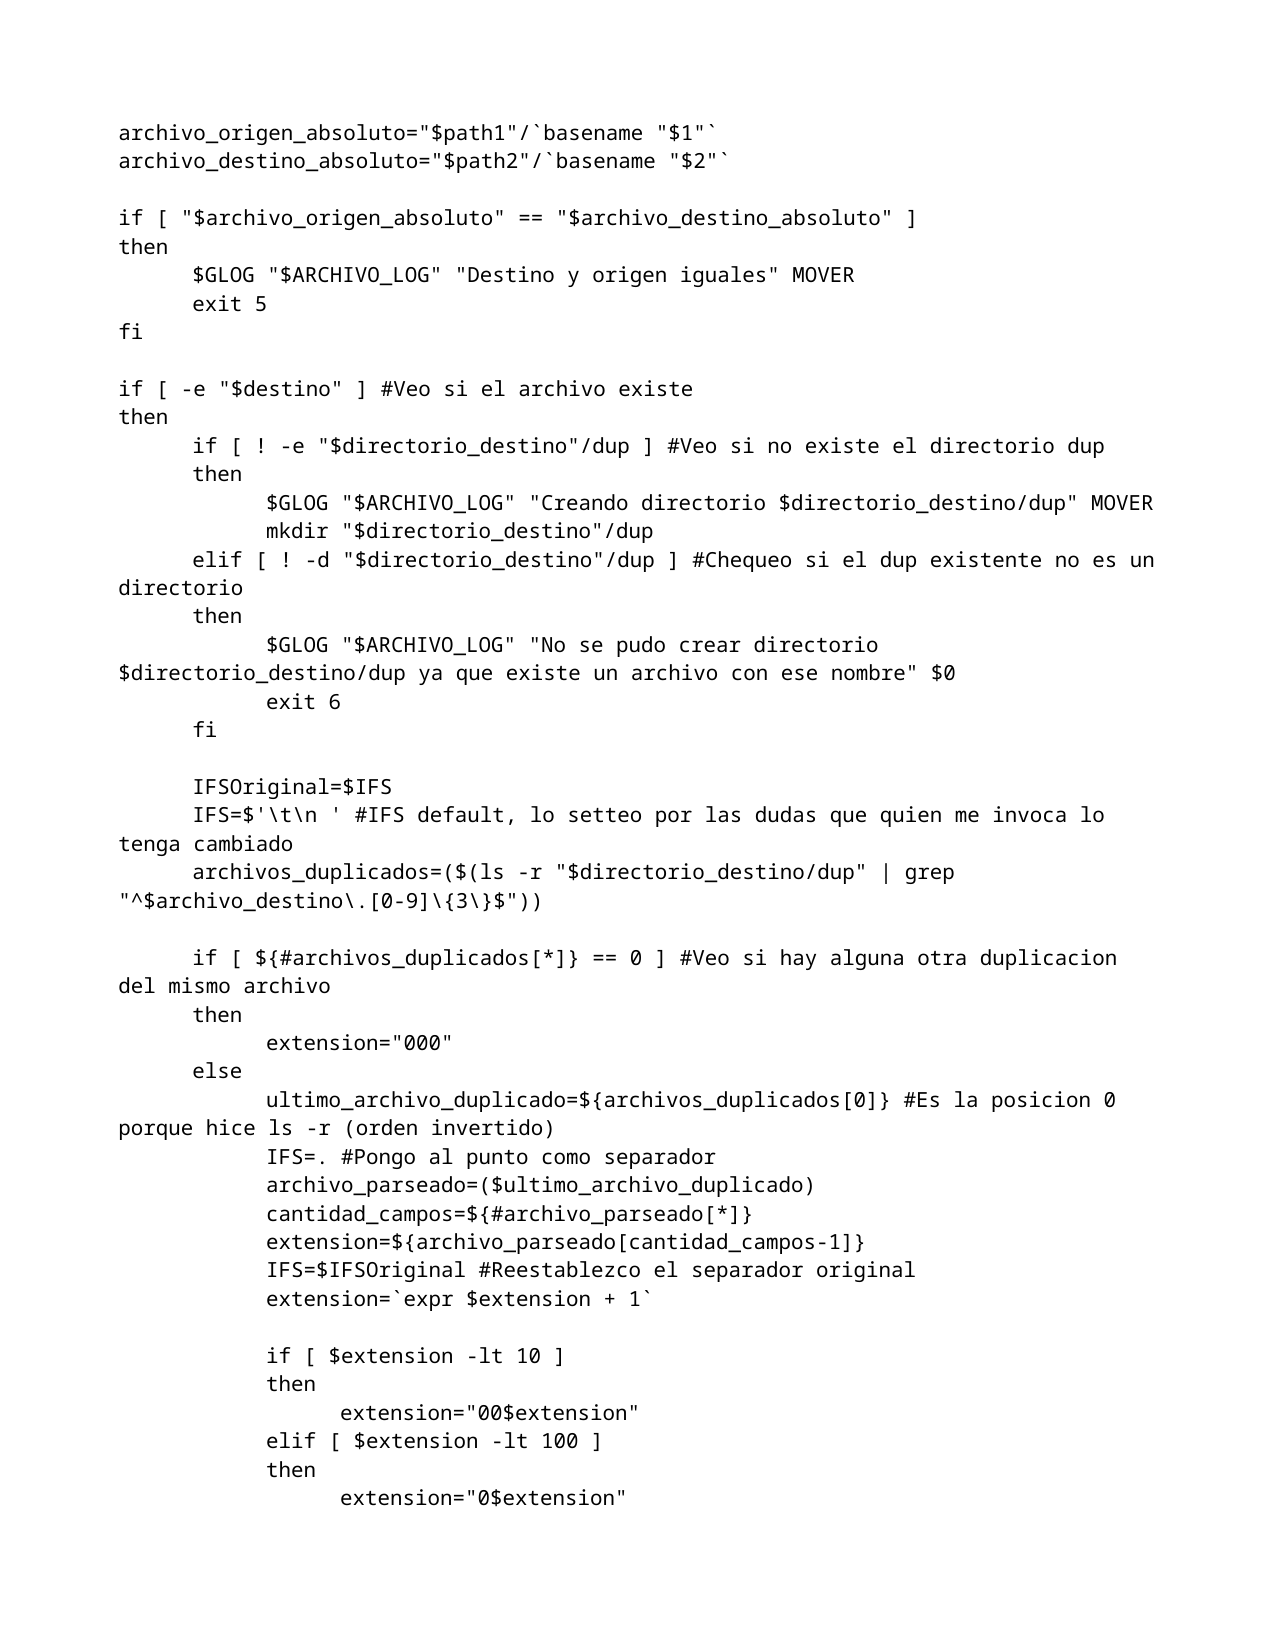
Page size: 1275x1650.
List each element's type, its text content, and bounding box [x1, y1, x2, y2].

text else [118, 1057, 1157, 1085]
text extension="000" [118, 1028, 1157, 1057]
text IFSOriginal=$IFS [118, 772, 1157, 801]
text mkdir "$directorio_destino"/dup [118, 516, 1157, 545]
text cantidad_campos=${#archivo_parseado[*]} [118, 1199, 1157, 1227]
text IFS=$IFSOriginal #Reestablezco el separador original [118, 1256, 1157, 1284]
text $GLOG "$ARCHIVO_LOG" "Destino y origen iguales" MOVER [118, 260, 1157, 289]
text archivo_parseado=($ultimo_archivo_duplicado) [118, 1170, 1157, 1199]
text exit 6 [118, 687, 1157, 715]
text if [ ! -e "$directorio_destino"/dup ] #Veo si no existe el directorio dup [118, 431, 1157, 459]
text then [118, 1000, 1157, 1028]
text if [ $extension -lt 10 ] [118, 1341, 1157, 1369]
text $GLOG "$ARCHIVO_LOG" "No se pudo crear directorio $directorio_destino/dup ya que existe un archivo con ese nombre" $0 [118, 630, 1157, 687]
text ultimo_archivo_duplicado=${archivos_duplicados[0]} #Es la posicion 0 porque hice ls -r (orden invertido) [118, 1085, 1157, 1142]
text then [118, 402, 1157, 431]
text archivos_duplicados=($(ls -r "$directorio_destino/dup" | grep "^$archivo_destino\.[0-9]\{3\}$")) [118, 857, 1157, 914]
text then [118, 232, 1157, 260]
text if [ -e "$destino" ] #Veo si el archivo existe [118, 374, 1157, 402]
text if [ "$archivo_origen_absoluto" == "$archivo_destino_absoluto" ] [118, 203, 1157, 232]
text fi [118, 317, 1157, 346]
text extension="00$extension" [118, 1398, 1157, 1426]
text fi [118, 715, 1157, 744]
text then [118, 459, 1157, 488]
text then [118, 602, 1157, 630]
text elif [ ! -d "$directorio_destino"/dup ] #Chequeo si el dup existente no es un directorio [118, 545, 1157, 602]
text extension="0$extension" [118, 1483, 1157, 1512]
text archivo_destino_absoluto="$path2"/`basename "$2"` [118, 147, 1157, 175]
text elif [ $extension -lt 100 ] [118, 1426, 1157, 1455]
text if [ ${#archivos_duplicados[*]} == 0 ] #Veo si hay alguna otra duplicacion del mismo archivo [118, 943, 1157, 1000]
text extension=`expr $extension + 1` [118, 1284, 1157, 1312]
text exit 5 [118, 289, 1157, 317]
text IFS=. #Pongo al punto como separador [118, 1142, 1157, 1170]
text $GLOG "$ARCHIVO_LOG" "Creando directorio $directorio_destino/dup" MOVER [118, 488, 1157, 516]
text then [118, 1369, 1157, 1398]
text archivo_origen_absoluto="$path1"/`basename "$1"` [118, 118, 1157, 147]
text extension=${archivo_parseado[cantidad_campos-1]} [118, 1227, 1157, 1256]
text then [118, 1455, 1157, 1483]
text IFS=$'\t\n ' #IFS default, lo setteo por las dudas que quien me invoca lo tenga cambiado [118, 801, 1157, 857]
